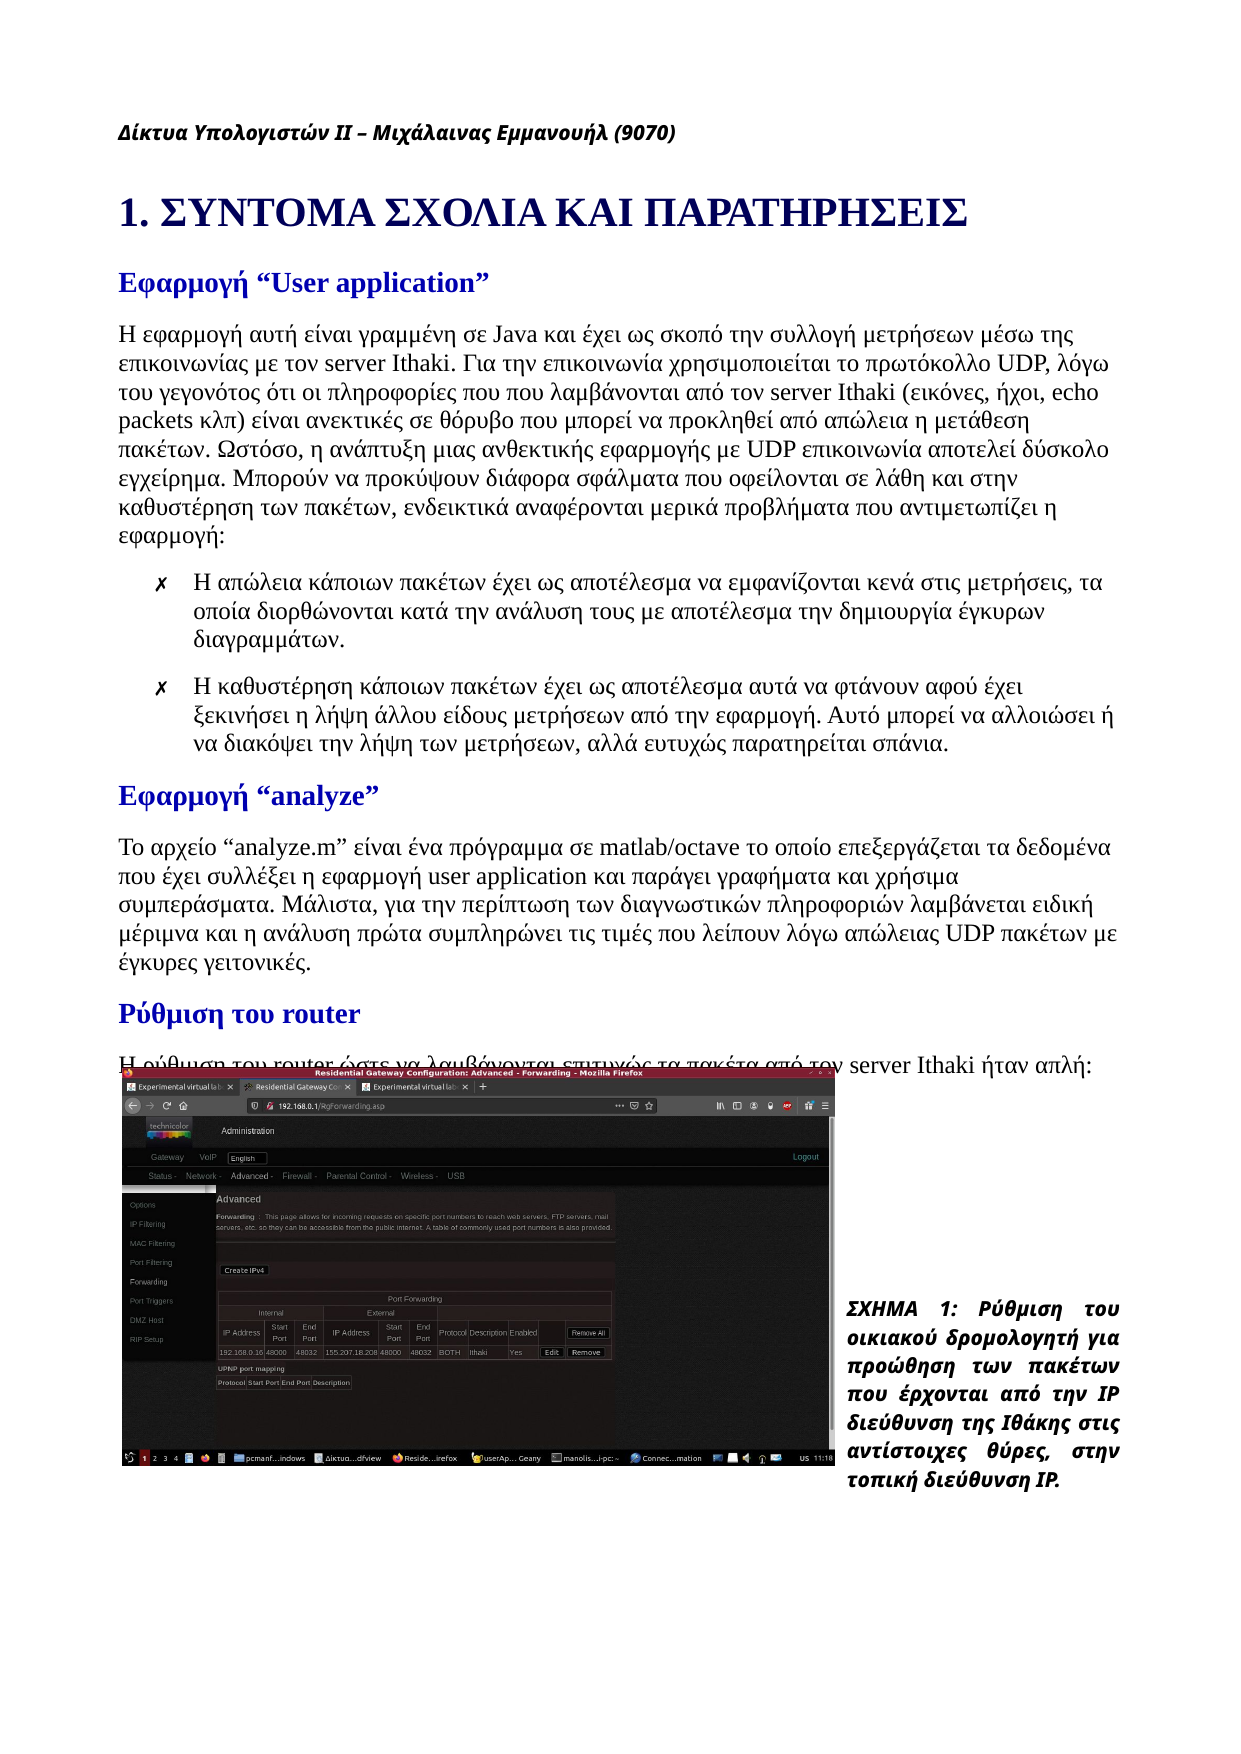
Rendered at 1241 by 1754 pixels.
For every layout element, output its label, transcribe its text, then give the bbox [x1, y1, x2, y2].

text Η εφαρμογή αυτή είναι γραμμένη σε Java και έχει ως σκοπό την συλλογή μετρήσεων μέσω της επικοινωνίας με τον server Ithaki. Για την επικοινωνία χρησιμοποιείται το πρωτόκολλο UDP, λόγω του γεγονότος ότι οι πληροφορίες που που λαμβάνονται από τον server Ithaki (εικόνες, ήχοι, echo packets κλπ) είναι ανεκτικές σε θόρυβο που μπορεί να προκληθεί από απώλεια η μετάθεση πακέτων. Ωστόσο, η ανάπτυξη μιας ανθεκτικής εφαρμογής με UDP επικοινωνία αποτελεί δύσκολο εγχείρημα. Μπορούν να προκύψουν διάφορα σφάλματα που οφείλονται σε λάθη και στην καθυστέρηση των πακέτων, ενδεικτικά αναφέρονται μερικά προβλήματα που αντιμετωπίζει η εφαρμογή: [118, 319, 1122, 549]
text ΣΧΗΜΑ 1: Ρύθμιση του οικιακού δρομολογητή για προώθηση των πακέτων που έρχονται από την IP διεύθυνση της Ιθάκης στις αντίστοιχες θύρες, στην τοπική διεύθυνση IP. [847, 1294, 1122, 1493]
subtitle Συντομα σχολια και παρατηρησεισ [118, 188, 1122, 236]
list Η καθυστέρηση κάποιων πακέτων έχει ως αποτέλεσμα αυτά να φτάνουν αφού έχει ξεκινήσει η λήψη άλλου είδους μετρήσεων από την εφαρμογή. Αυτό μπορεί να αλλοιώσει ή να διακόψει την λήψη των μετρήσεων, αλλά ευτυχώς παρατηρείται σπάνια. [156, 671, 1122, 757]
list Η απώλεια κάποιων πακέτων έχει ως αποτέλεσμα να εμφανίζονται κενά στις μετρήσεις, τα οποία διορθώνονται κατά την ανάλυση τους με αποτέλεσμα την δημιουργία έγκυρων διαγραμμάτων. [156, 567, 1122, 653]
subtitle Ρύθμιση του router [118, 996, 1122, 1030]
text Η ρύθμιση του router ώστε να λαμβάνονται επιτυχώς τα πακέτα από τον server Ithaki ήταν απλή: [118, 1051, 1122, 1079]
text Το αρχείο “analyze.m” είναι ένα πρόγραμμα σε matlab/octave το οποίο επεξεργάζεται τα δεδομένα που έχει συλλέξει η εφαρμογή user application και παράγει γραφήματα και χρήσιμα συμπεράσματα. Μάλιστα, για την περίπτωση των διαγνωστικών πληροφοριών λαμβάνεται ειδική μέριμνα και η ανάλυση πρώτα συμπληρώνει τις τιμές που λείπουν λόγω απώλειας UDP πακέτων με έγκυρες γειτονικές. [118, 832, 1122, 976]
subtitle Εφαρμογή “analyze” [118, 778, 1122, 811]
subtitle Εφαρμογή “User application” [118, 265, 1122, 299]
picture [122, 1067, 835, 1466]
